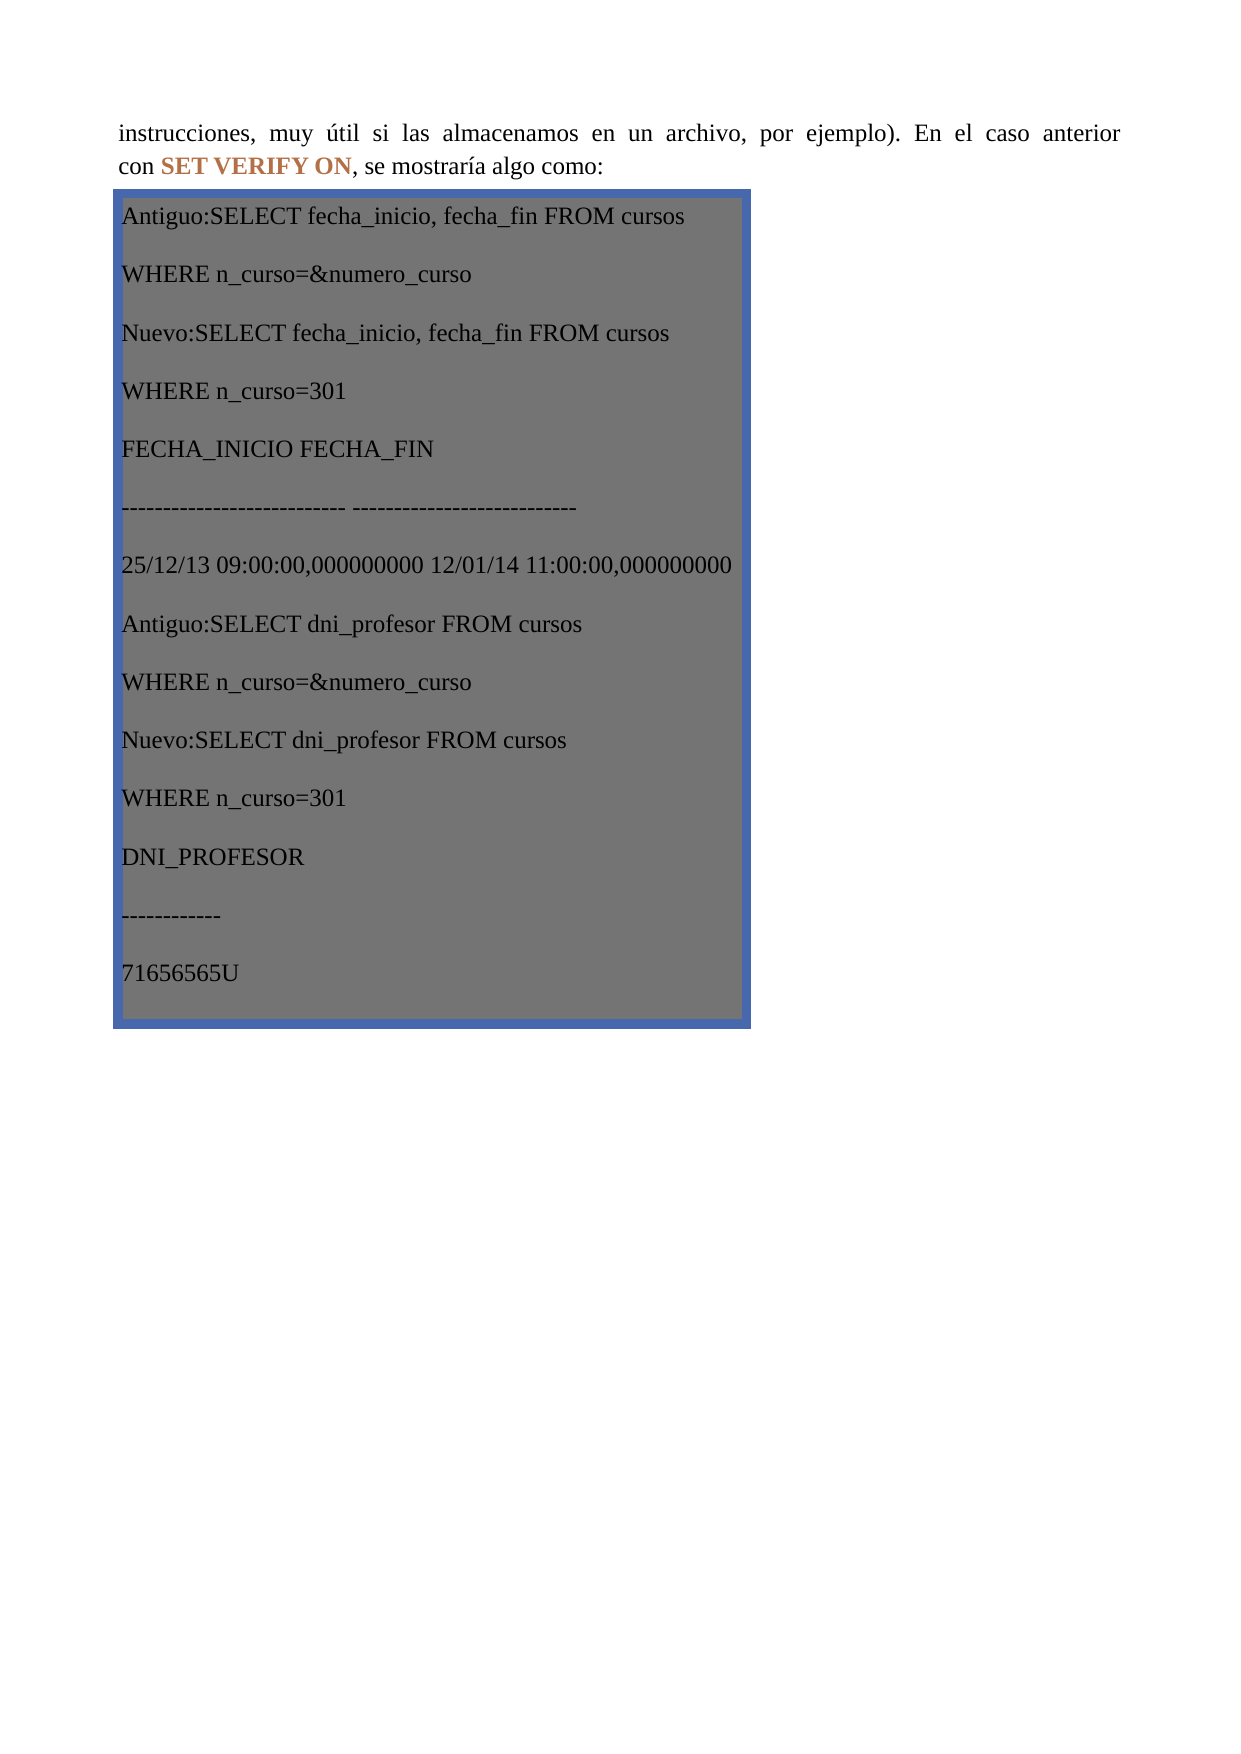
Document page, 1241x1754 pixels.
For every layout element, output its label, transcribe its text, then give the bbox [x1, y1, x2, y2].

table_header Antiguo:SELECT fecha_inicio, fecha_fin FROM cursos WHERE n_curso=&numero_curso Nuevo:SELECT fecha_inicio, fecha_fin FROM cursos WHERE n_curso=301 FECHA_INICIO FECHA_FIN --------------------------- --------------------------- 25/12/13 09:00:00,000000000 12/01/14 11:00:00,000000000 Antiguo:SELECT dni_profesor FROM cursos WHERE n_curso=&numero_curso Nuevo:SELECT dni_profesor FROM cursos WHERE n_curso=301 DNI_PROFESOR ------------ 71656565U [123, 198, 742, 1019]
text instrucciones, muy útil si las almacenamos en un archivo, por ejemplo). En el caso anterior con SET VERIFY ON, se mostraría algo como: [118, 118, 1122, 180]
